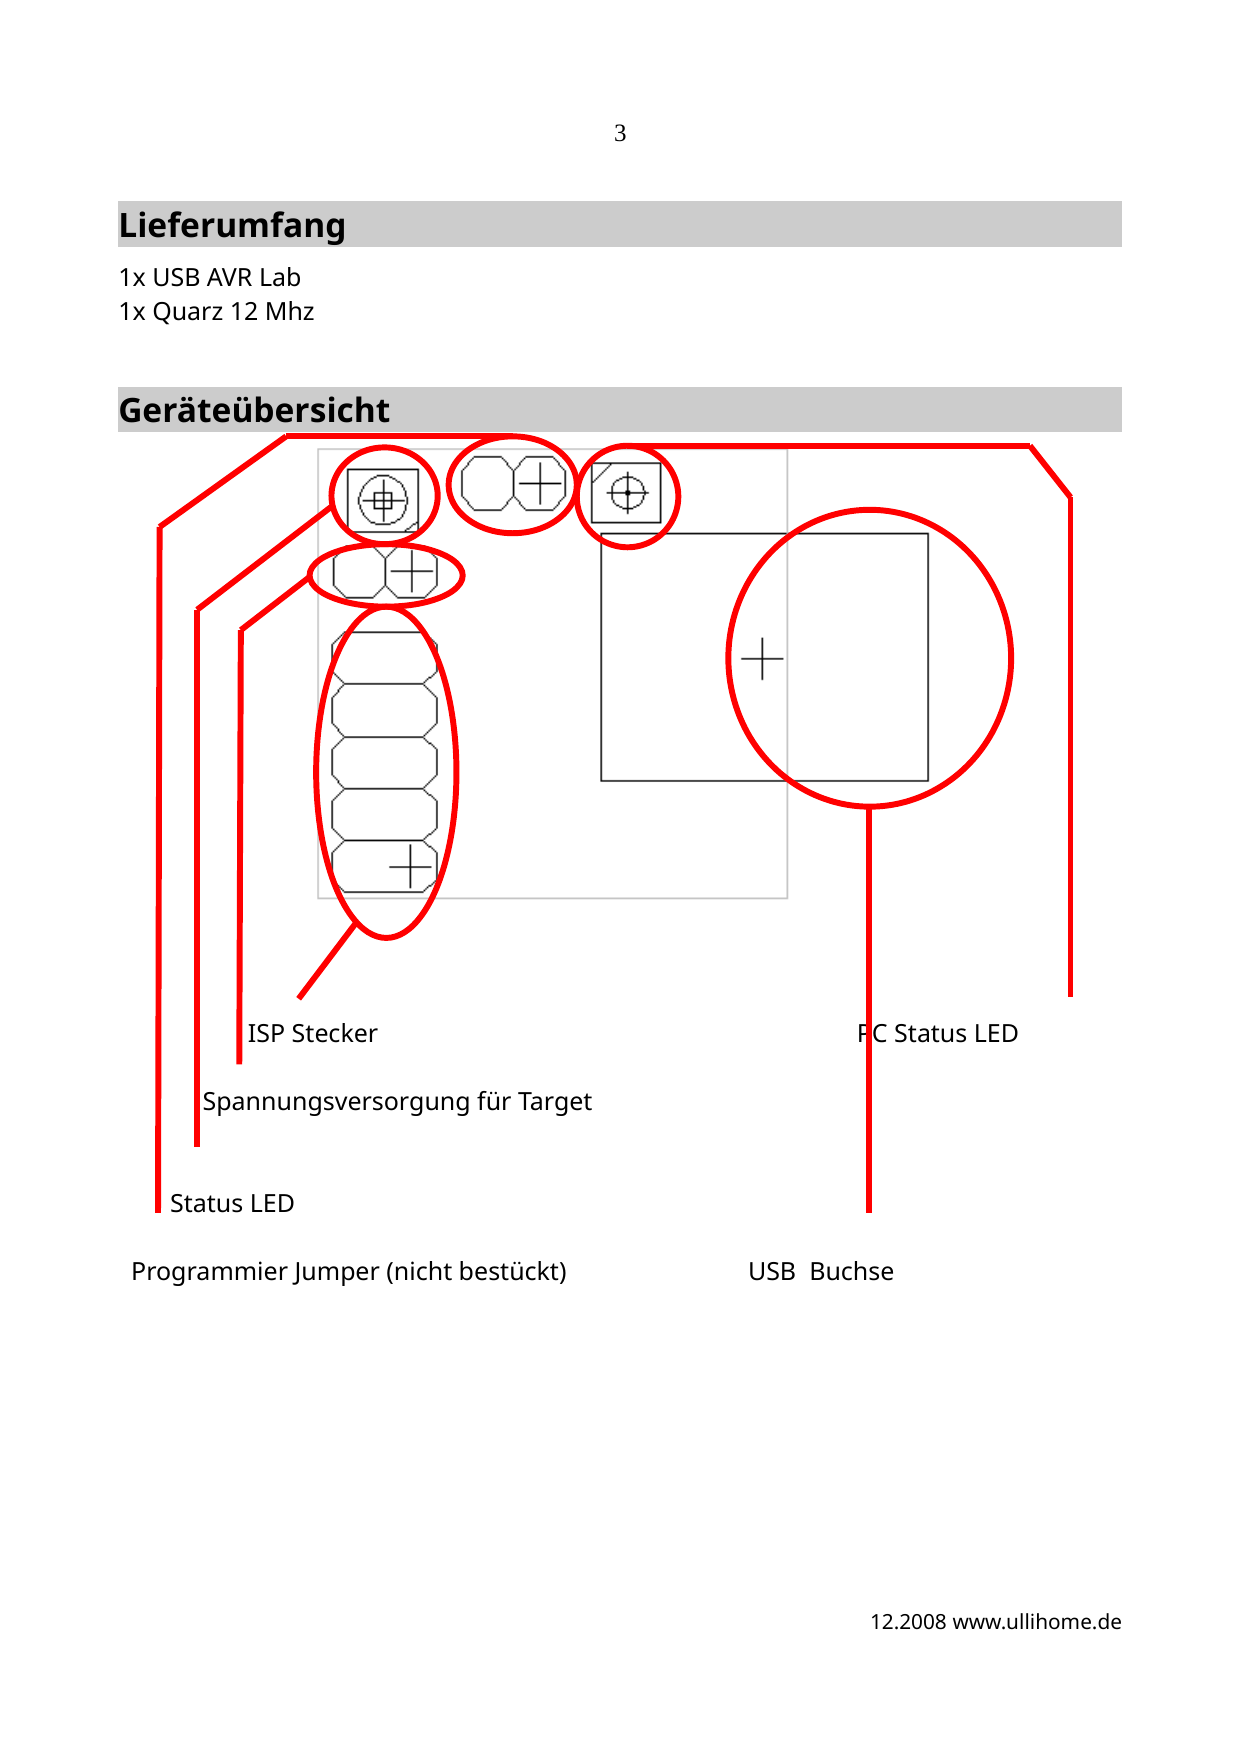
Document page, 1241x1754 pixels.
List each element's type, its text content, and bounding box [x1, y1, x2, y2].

text 1x USB AVR Lab [118, 259, 1122, 294]
subtitle Geräteübersicht [118, 387, 1122, 432]
picture [316, 447, 364, 514]
subtitle Lieferumfang [118, 201, 1122, 247]
picture [316, 548, 459, 603]
picture [335, 451, 434, 541]
text ISP Stecker PC Status LED [162, 1015, 194, 1049]
text ISP Stecker PC Status LED [872, 1015, 1122, 1049]
picture [732, 513, 937, 803]
text Spannungsversorgung für Target [200, 1083, 866, 1117]
text [872, 1083, 1122, 1117]
text [162, 1083, 194, 1117]
picture [560, 447, 604, 473]
text ISP Stecker PC Status LED [243, 1015, 866, 1049]
text Programmier Jumper (nicht bestückt) USB Buchse [118, 1254, 1122, 1288]
picture [316, 827, 338, 901]
picture [872, 793, 937, 901]
text ISP Stecker PC Status LED [118, 1015, 155, 1049]
text [118, 1083, 155, 1117]
text Status LED [118, 1186, 1122, 1219]
text ISP Stecker PC Status LED [200, 1015, 236, 1049]
picture [320, 610, 453, 901]
picture [316, 512, 360, 558]
picture [406, 447, 937, 901]
text 1x Quarz 12 Mhz [118, 294, 1122, 328]
picture [580, 449, 675, 544]
picture [452, 447, 573, 530]
picture [316, 593, 366, 718]
